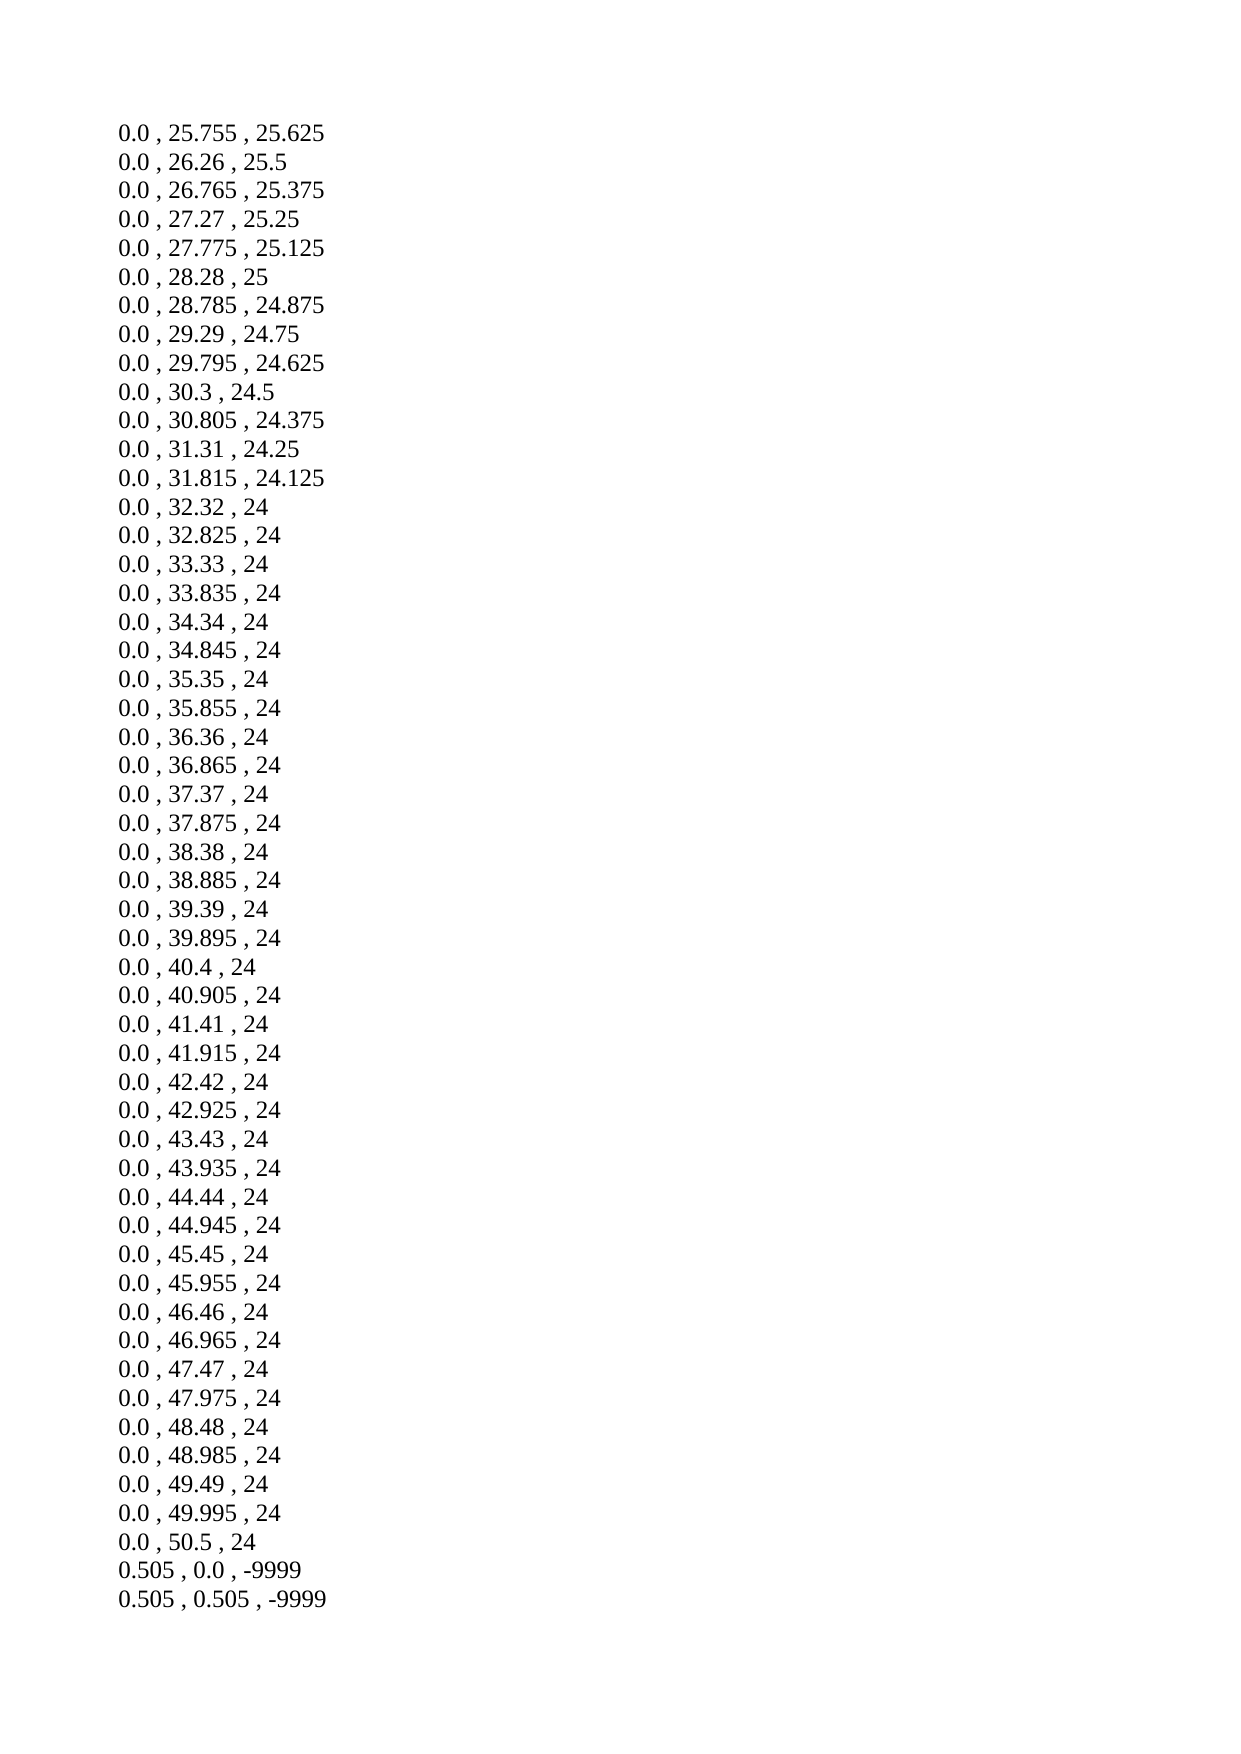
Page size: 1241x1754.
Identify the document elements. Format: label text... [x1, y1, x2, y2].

text 0.0 , 42.42 , 24 [118, 1067, 1122, 1096]
text 0.0 , 48.48 , 24 [118, 1412, 1122, 1441]
text 0.0 , 29.795 , 24.625 [118, 348, 1122, 377]
text 0.0 , 36.865 , 24 [118, 751, 1122, 779]
text 0.0 , 32.825 , 24 [118, 521, 1122, 549]
text 0.0 , 26.765 , 25.375 [118, 176, 1122, 204]
text 0.0 , 31.815 , 24.125 [118, 463, 1122, 492]
text 0.0 , 47.47 , 24 [118, 1354, 1122, 1383]
text 0.0 , 45.45 , 24 [118, 1239, 1122, 1268]
text 0.0 , 39.39 , 24 [118, 894, 1122, 923]
text 0.0 , 38.885 , 24 [118, 866, 1122, 894]
text 0.0 , 50.5 , 24 [118, 1527, 1122, 1556]
text 0.0 , 45.955 , 24 [118, 1268, 1122, 1297]
text 0.0 , 32.32 , 24 [118, 492, 1122, 521]
text 0.0 , 28.785 , 24.875 [118, 291, 1122, 319]
text 0.0 , 34.34 , 24 [118, 607, 1122, 636]
text 0.0 , 49.995 , 24 [118, 1498, 1122, 1527]
text 0.0 , 37.875 , 24 [118, 808, 1122, 837]
text 0.0 , 35.855 , 24 [118, 693, 1122, 722]
text 0.0 , 47.975 , 24 [118, 1383, 1122, 1412]
text 0.0 , 36.36 , 24 [118, 722, 1122, 751]
text 0.0 , 41.41 , 24 [118, 1009, 1122, 1038]
text 0.0 , 30.3 , 24.5 [118, 377, 1122, 406]
text 0.505 , 0.0 , -9999 [118, 1556, 1122, 1584]
text 0.0 , 46.46 , 24 [118, 1297, 1122, 1326]
text 0.0 , 26.26 , 25.5 [118, 147, 1122, 176]
text 0.0 , 43.43 , 24 [118, 1124, 1122, 1153]
text 0.0 , 38.38 , 24 [118, 837, 1122, 866]
text 0.0 , 29.29 , 24.75 [118, 319, 1122, 348]
text 0.0 , 46.965 , 24 [118, 1326, 1122, 1354]
text 0.0 , 27.775 , 25.125 [118, 233, 1122, 262]
text 0.0 , 48.985 , 24 [118, 1441, 1122, 1469]
text 0.0 , 25.755 , 25.625 [118, 118, 1122, 147]
text 0.0 , 49.49 , 24 [118, 1469, 1122, 1498]
text 0.0 , 44.44 , 24 [118, 1182, 1122, 1211]
text 0.0 , 27.27 , 25.25 [118, 204, 1122, 233]
text 0.0 , 43.935 , 24 [118, 1153, 1122, 1182]
text 0.0 , 39.895 , 24 [118, 923, 1122, 952]
text 0.0 , 40.4 , 24 [118, 952, 1122, 981]
text 0.0 , 33.33 , 24 [118, 549, 1122, 578]
text 0.0 , 28.28 , 25 [118, 262, 1122, 291]
text 0.0 , 44.945 , 24 [118, 1211, 1122, 1239]
text 0.0 , 42.925 , 24 [118, 1096, 1122, 1124]
text 0.0 , 33.835 , 24 [118, 578, 1122, 607]
text 0.505 , 0.505 , -9999 [118, 1584, 1122, 1613]
text 0.0 , 37.37 , 24 [118, 779, 1122, 808]
text 0.0 , 34.845 , 24 [118, 636, 1122, 664]
text 0.0 , 41.915 , 24 [118, 1038, 1122, 1067]
text 0.0 , 35.35 , 24 [118, 664, 1122, 693]
text 0.0 , 30.805 , 24.375 [118, 406, 1122, 434]
text 0.0 , 40.905 , 24 [118, 981, 1122, 1009]
text 0.0 , 31.31 , 24.25 [118, 434, 1122, 463]
